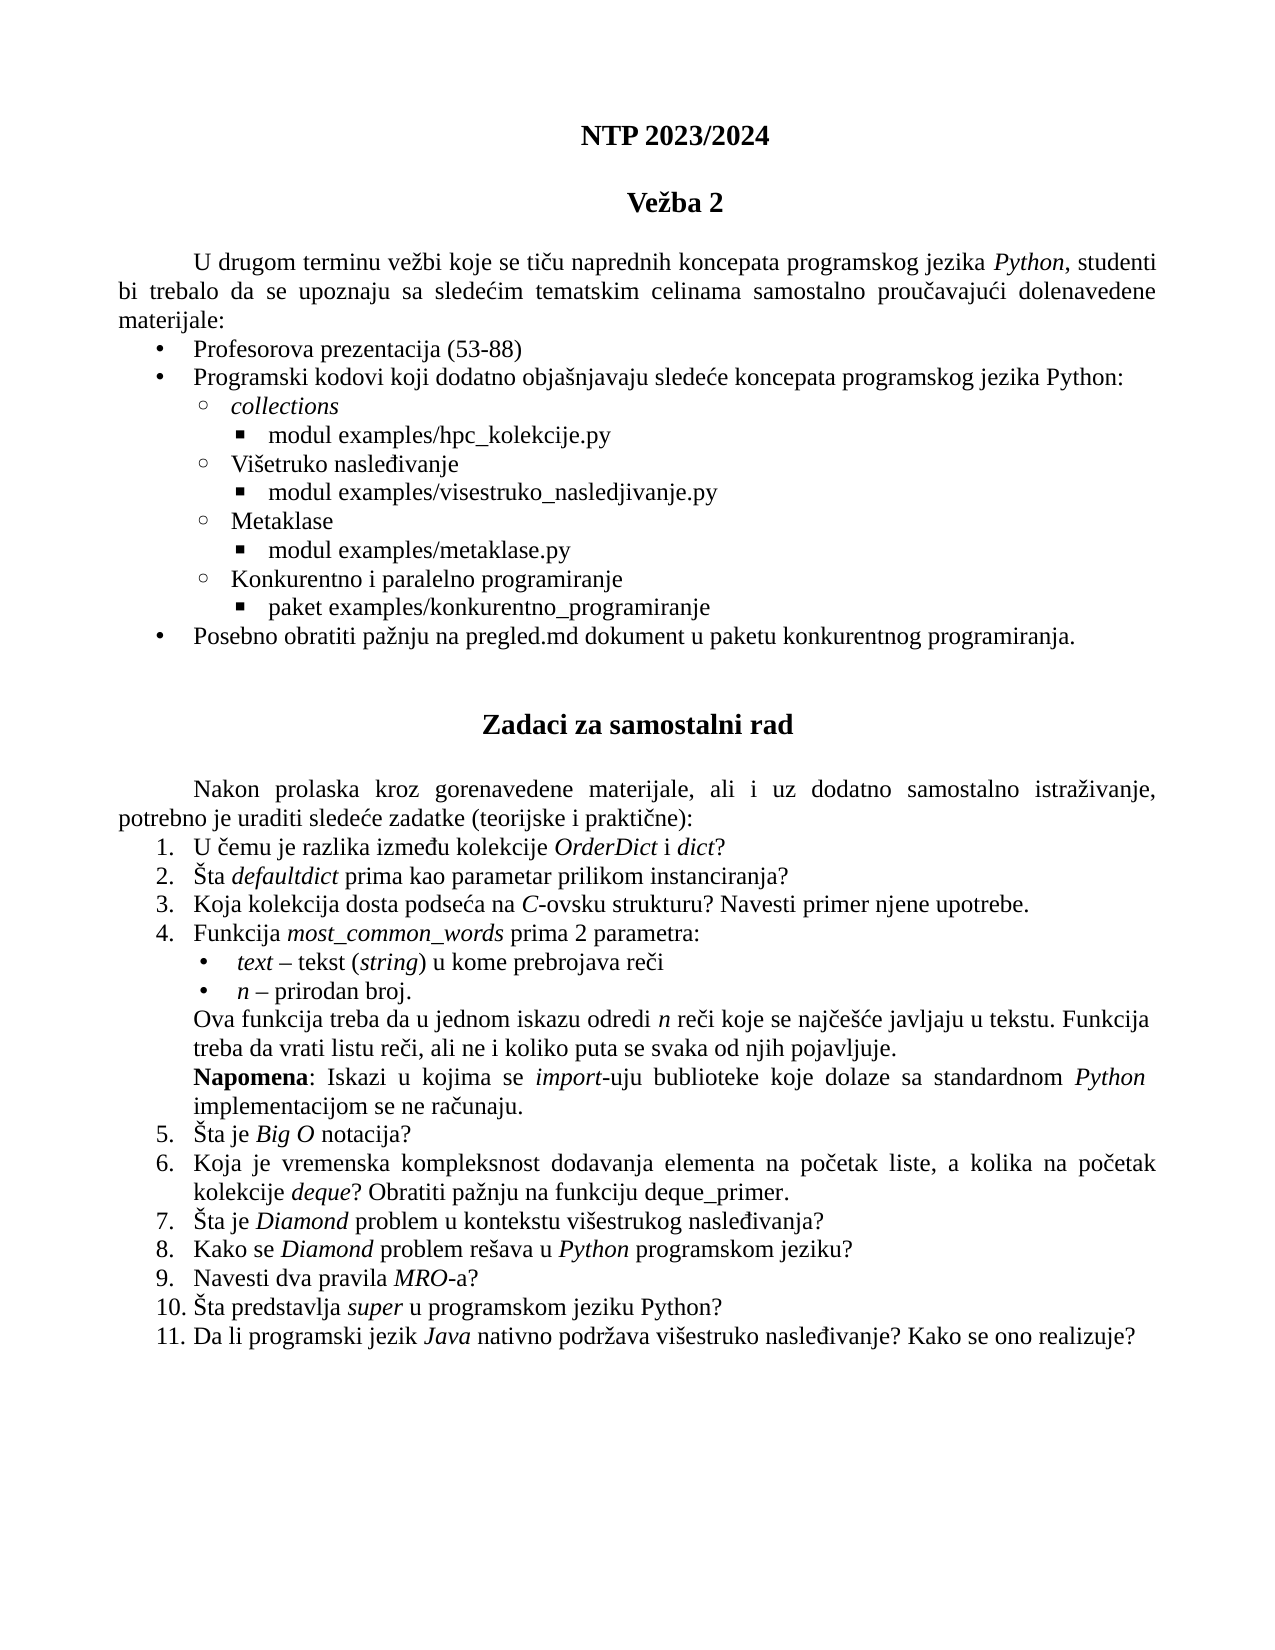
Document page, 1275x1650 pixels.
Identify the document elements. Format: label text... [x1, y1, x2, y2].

list Programski kodovi koji dodatno objašnjavaju sledeće koncepata programskog jezika Python: [156, 362, 1157, 391]
list Metaklase [193, 506, 1157, 535]
list Šta je Diamond problem u kontekstu višestrukog nasleđivanja? [156, 1206, 1157, 1234]
list modul examples/visestruko_nasledjivanje.py [231, 477, 1157, 506]
list Koja je vremenska kompleksnost dodavanja elementa na početak liste, a kolika na početak kolekcije deque? Obratiti pažnju na funkciju deque_primer. [156, 1148, 1157, 1206]
list Posebno obratiti pažnju na pregled.md dokument u paketu konkurentnog programiranja. [156, 621, 1157, 650]
list Šta defaultdict prima kao parametar prilikom instanciranja? [156, 861, 1157, 889]
list Kako se Diamond problem rešava u Python programskom jeziku? [156, 1234, 1157, 1263]
list Da li programski jezik Java nativno podržava višestruko nasleđivanje? Kako se ono realizuje? [156, 1321, 1157, 1349]
text Zadaci za samostalni rad [118, 707, 1157, 741]
list modul examples/hpc_kolekcije.py [231, 420, 1157, 449]
list text – tekst (string) u kome prebrojava reči [199, 947, 1157, 976]
list Konkurentno i paralelno programiranje [193, 564, 1157, 592]
list Koja kolekcija dosta podseća na C-ovsku strukturu? Navesti primer njene upotrebe. [156, 889, 1157, 918]
text Nakon prolaska kroz gorenavedene materijale, ali i uz dodatno samostalno istraživanje, potrebno je uraditi sledeće zadatke (teorijske i praktične): [118, 774, 1157, 832]
list Šta predstavlja super u programskom jeziku Python? [156, 1292, 1157, 1321]
list Funkcija most_common_words prima 2 parametra: [156, 918, 1157, 947]
text Vežba 2 [118, 185, 1157, 219]
list collections [193, 391, 1157, 420]
list n – prirodan broj. [199, 976, 1157, 1004]
list Višetruko nasleđivanje [193, 449, 1157, 477]
list modul examples/metaklase.py [231, 535, 1157, 564]
text Ova funkcija treba da u jednom iskazu odredi n reči koje se najčešće javljaju u tekstu. Funkcija treba da vrati listu reči, ali ne i koliko puta se svaka od njih pojavljuje. [118, 1004, 1157, 1062]
text Napomena: Iskazi u kojima se import-uju bublioteke koje dolaze sa standardnom Python implementacijom se ne računaju. [118, 1062, 1157, 1119]
text NTP 2023/2024 [118, 118, 1157, 152]
text U drugom terminu vežbi koje se tiču naprednih koncepata programskog jezika Python, studenti bi trebalo da se upoznaju sa sledećim tematskim celinama samostalno proučavajući dolenavedene materijale: [118, 247, 1157, 334]
list paket examples/konkurentno_programiranje [231, 592, 1157, 621]
list U čemu je razlika između kolekcije OrderDict i dict? [156, 832, 1157, 861]
list Profesorova prezentacija (53-88) [156, 334, 1157, 362]
list Šta je Big O notacija? [156, 1119, 1157, 1148]
list Navesti dva pravila MRO-a? [156, 1263, 1157, 1292]
